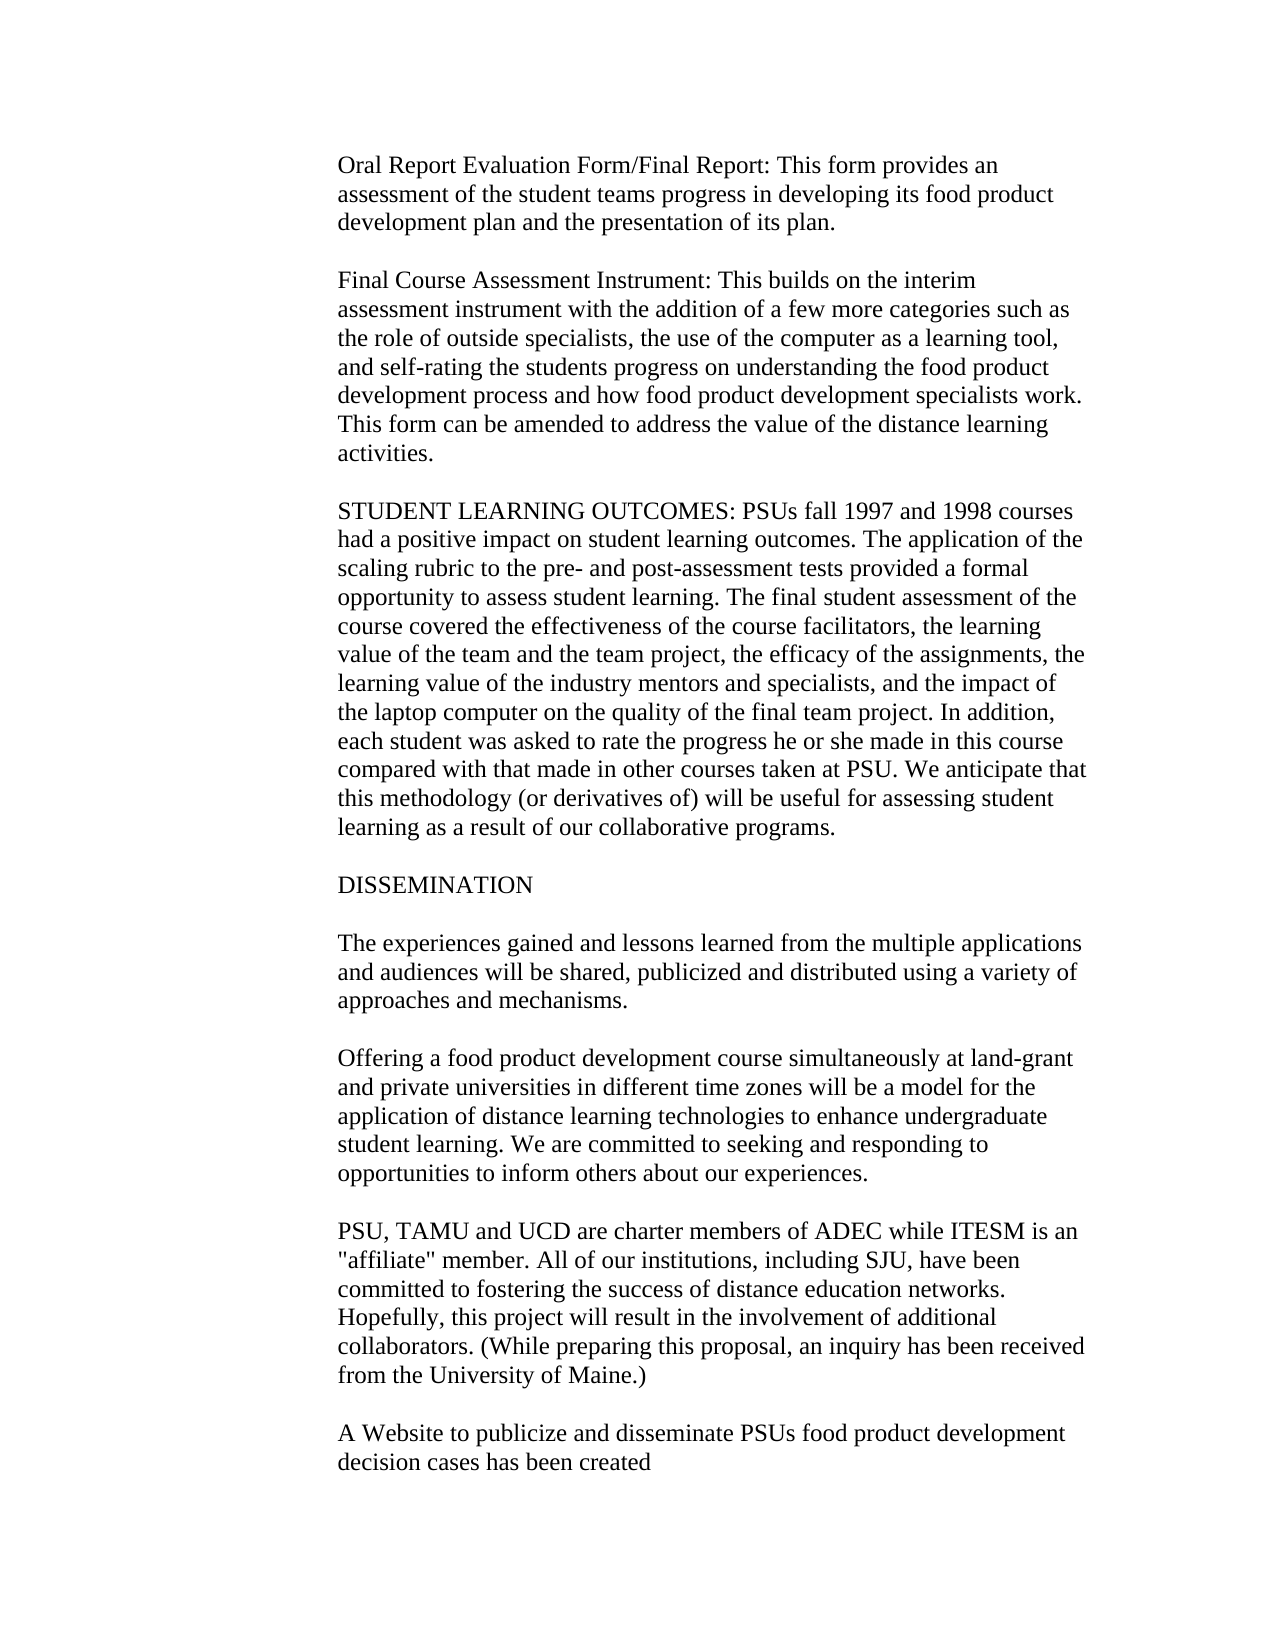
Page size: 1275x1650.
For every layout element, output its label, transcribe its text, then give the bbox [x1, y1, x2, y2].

text STUDENT LEARNING OUTCOMES: PSUs fall 1997 and 1998 courses had a positive impact on student learning outcomes. The application of the scaling rubric to the pre- and post-assessment tests provided a formal opportunity to assess student learning. The final student assessment of the course covered the effectiveness of the course facilitators, the learning value of the team and the team project, the efficacy of the assignments, the learning value of the industry mentors and specialists, and the impact of the laptop computer on the quality of the final team project. In addition, each student was asked to rate the progress he or she made in this course compared with that made in other courses taken at PSU. We anticipate that this methodology (or derivatives of) will be useful for assessing student learning as a result of our collaborative programs. [337, 496, 1087, 841]
text Offering a food product development course simultaneously at land-grant and private universities in different time zones will be a model for the application of distance learning technologies to enhance undergraduate student learning. We are committed to seeking and responding to opportunities to inform others about our experiences. [337, 1043, 1087, 1187]
text The experiences gained and lessons learned from the multiple applications and audiences will be shared, publicized and distributed using a variety of approaches and mechanisms. [337, 928, 1087, 1014]
text DISSEMINATION [337, 870, 1087, 899]
text PSU, TAMU and UCD are charter members of ADEC while ITESM is an "affiliate" member. All of our institutions, including SJU, have been committed to fostering the success of distance education networks. Hopefully, this project will result in the involvement of additional collaborators. (While preparing this proposal, an inquiry has been received from the University of Maine.) [337, 1216, 1087, 1389]
text Oral Report Evaluation Form/Final Report: This form provides an assessment of the student teams progress in developing its food product development plan and the presentation of its plan. [337, 150, 1087, 236]
text Final Course Assessment Instrument: This builds on the interim assessment instrument with the addition of a few more categories such as the role of outside specialists, the use of the computer as a learning tool, and self-rating the students progress on understanding the food product development process and how food product development specialists work. This form can be amended to address the value of the distance learning activities. [337, 265, 1087, 467]
text A Website to publicize and disseminate PSUs food product development decision cases has been created [337, 1418, 1087, 1475]
